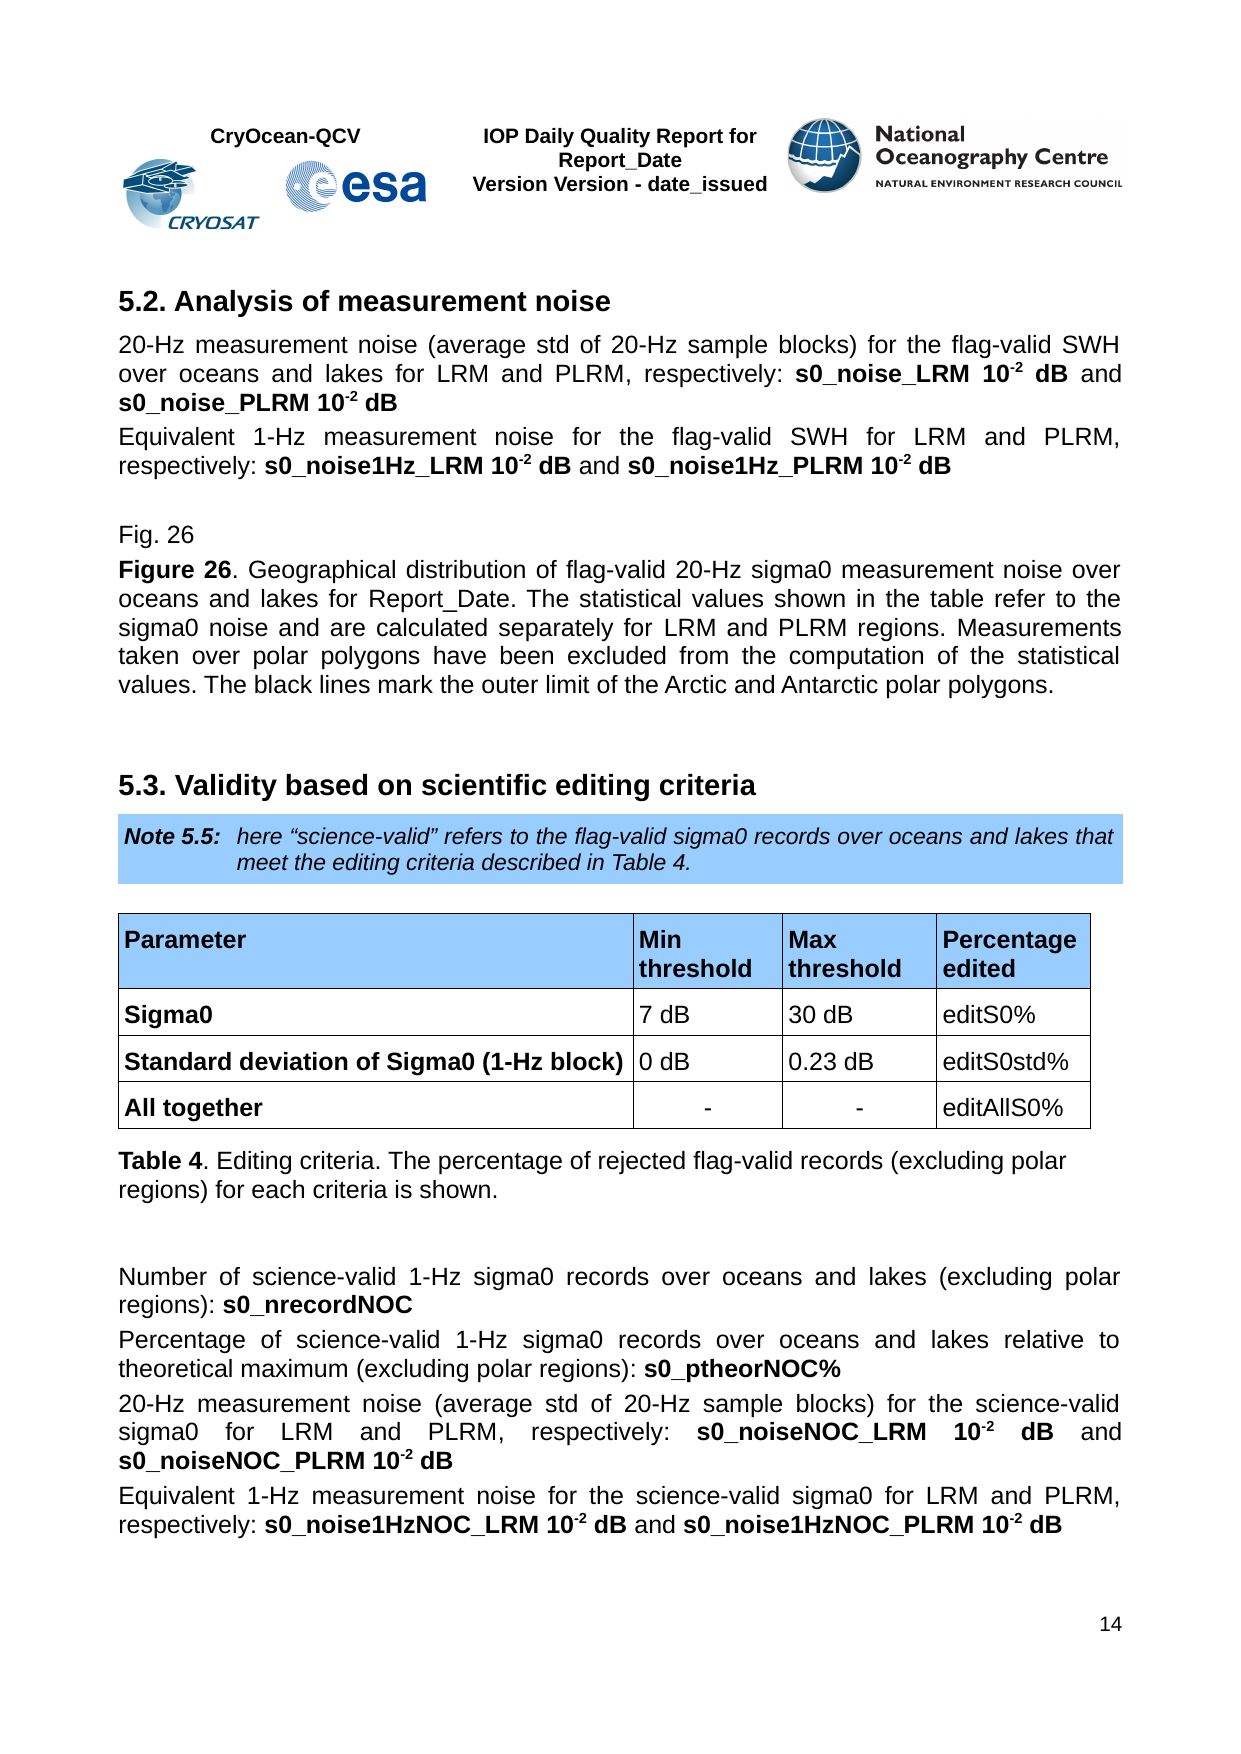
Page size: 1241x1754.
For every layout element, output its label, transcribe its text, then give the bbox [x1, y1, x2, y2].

text Number of science-valid 1-Hz sigma0 records over oceans and lakes (excluding polar regions): s0_nrecordNOC [118, 1262, 1122, 1319]
text Table 4. Editing criteria. The percentage of rejected flag-valid records (excluding polar regions) for each criteria is shown. [118, 1146, 1122, 1203]
text Percentage of science-valid 1-Hz sigma0 records over oceans and lakes relative to theoretical maximum (excluding polar regions): s0_ptheorNOC% [118, 1325, 1122, 1383]
table_cell - [783, 1082, 936, 1128]
table_cell Standard deviation of Sigma0 (1-Hz block) [119, 1036, 633, 1081]
text 20-Hz measurement noise (average std of 20-Hz sample blocks) for the flag-valid SWH over oceans and lakes for LRM and PLRM, respectively: s0_noise_LRM 10-2 dB and s0_noise_PLRM 10-2 dB [118, 330, 1122, 416]
table_cell 7 dB [634, 989, 782, 1035]
text Figure 26. Geographical distribution of flag-valid 20-Hz sigma0 measurement noise over oceans and lakes for Report_Date. The statistical values shown in the table refer to the sigma0 noise and are calculated separately for LRM and PLRM regions. Measurements taken over polar polygons have been excluded from the computation of the statistical values. The black lines mark the outer limit of the Arctic and Antarctic polar polygons. [118, 555, 1122, 699]
table_cell editS0std% [937, 1036, 1090, 1081]
table_cell 0.23 dB [783, 1036, 936, 1081]
table_cell All together [119, 1082, 633, 1128]
table_header Note 5.5: [118, 814, 231, 884]
table_header here “science-valid” refers to the flag-valid sigma0 records over oceans and lakes that meet the editing criteria described in Table 4. [231, 814, 1123, 884]
table_header Min threshold [634, 914, 782, 988]
table_cell Sigma0 [119, 989, 633, 1035]
text Fig. 26 [118, 520, 1122, 549]
table_cell 30 dB [783, 989, 936, 1035]
table_cell editS0% [937, 989, 1090, 1035]
text 5.2. Analysis of measurement noise [118, 284, 1122, 318]
table_header Percentage edited [937, 914, 1090, 988]
table_cell 0 dB [634, 1036, 782, 1081]
table_header Parameter [119, 914, 633, 988]
text 5.3. Validity based on scientific editing criteria [118, 768, 1122, 802]
table_header Max threshold [783, 914, 936, 988]
picture [787, 118, 1123, 193]
picture [122, 159, 260, 229]
table_cell editAllS0% [937, 1082, 1090, 1128]
picture [285, 159, 427, 212]
text 20-Hz measurement noise (average std of 20-Hz sample blocks) for the science-valid sigma0 for LRM and PLRM, respectively: s0_noiseNOC_LRM 10-2 dB and s0_noiseNOC_PLRM 10-2 dB [118, 1389, 1122, 1475]
text Equivalent 1-Hz measurement noise for the flag-valid SWH for LRM and PLRM, respectively: s0_noise1Hz_LRM 10-2 dB and s0_noise1Hz_PLRM 10-2 dB [118, 422, 1122, 480]
table_cell - [634, 1082, 782, 1128]
text Equivalent 1-Hz measurement noise for the science-valid sigma0 for LRM and PLRM, respectively: s0_noise1HzNOC_LRM 10-2 dB and s0_noise1HzNOC_PLRM 10-2 dB [118, 1481, 1122, 1538]
